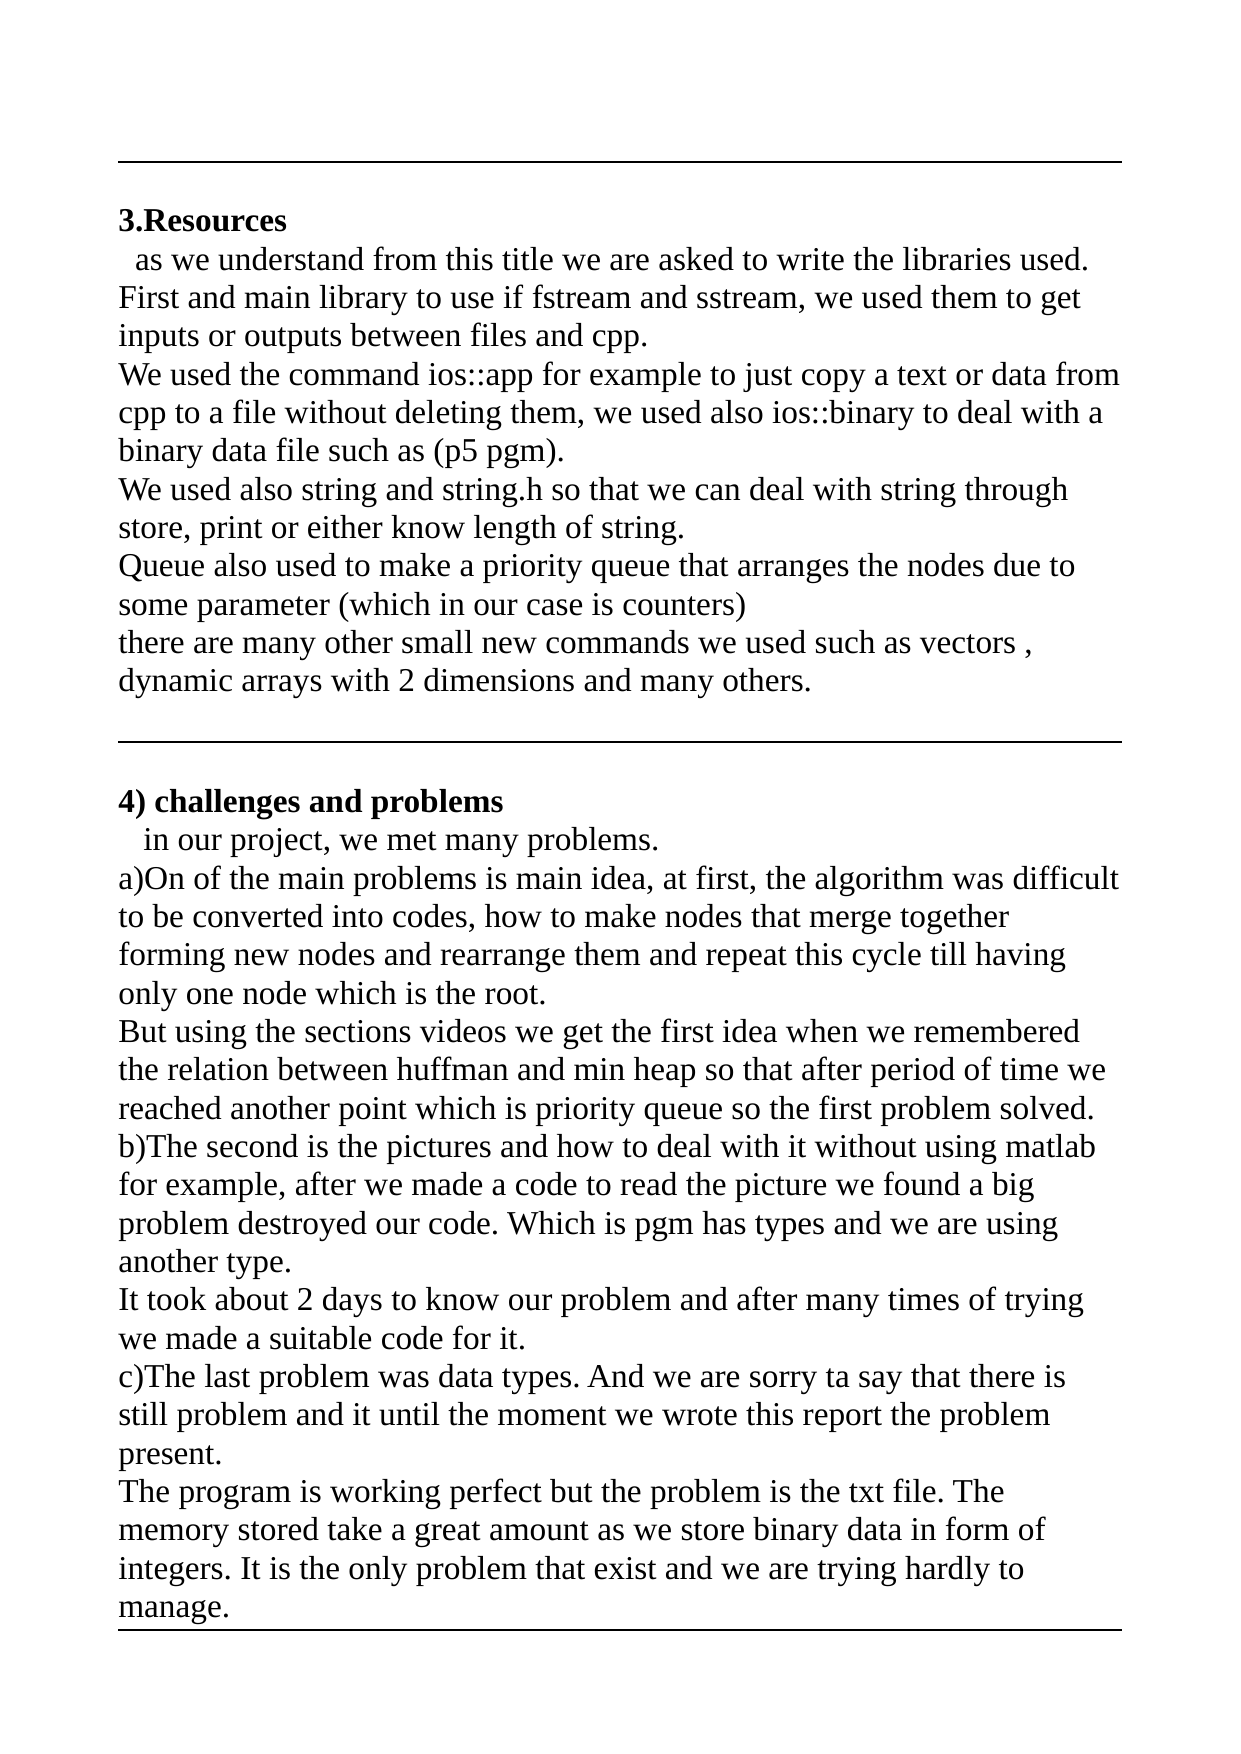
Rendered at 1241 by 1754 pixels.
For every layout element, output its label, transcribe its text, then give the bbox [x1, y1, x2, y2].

text in our project, we met many problems. [118, 819, 1122, 858]
text The program is working perfect but the problem is the txt file. The memory stored take a great amount as we store binary data in form of integers. It is the only problem that exist and we are trying hardly to manage. [118, 1471, 1122, 1629]
text there are many other small new commands we used such as vectors , dynamic arrays with 2 dimensions and many others. [118, 622, 1122, 699]
text First and main library to use if fstream and sstream, we used them to get inputs or outputs between files and cpp. [118, 277, 1122, 354]
text We used the command ios::app for example to just copy a text or data from cpp to a file without deleting them, we used also ios::binary to deal with a binary data file such as (p5 pgm). [118, 354, 1122, 469]
text b)The second is the pictures and how to deal with it without using matlab for example, after we made a code to read the picture we found a big problem destroyed our code. Which is pgm has types and we are using another type. [118, 1126, 1122, 1279]
text But using the sections videos we get the first idea when we remembered the relation between huffman and min heap so that after period of time we reached another point which is priority queue so the first problem solved. [118, 1011, 1122, 1126]
text Queue also used to make a priority queue that arranges the nodes due to some parameter (which in our case is counters) [118, 546, 1122, 622]
text as we understand from this title we are asked to write the libraries used. [118, 239, 1122, 277]
text c)The last problem was data types. And we are sorry ta say that there is still problem and it until the moment we wrote this report the problem present. [118, 1356, 1122, 1471]
text It took about 2 days to know our problem and after many times of trying we made a suitable code for it. [118, 1279, 1122, 1356]
text a)On of the main problems is main idea, at first, the algorithm was difficult to be converted into codes, how to make nodes that merge together forming new nodes and rearrange them and repeat this cycle till having only one node which is the root. [118, 858, 1122, 1011]
text 4) challenges and problems [118, 781, 1122, 819]
text 3.Resources [118, 201, 1122, 239]
text We used also string and string.h so that we can deal with string through store, print or either know length of string. [118, 469, 1122, 546]
